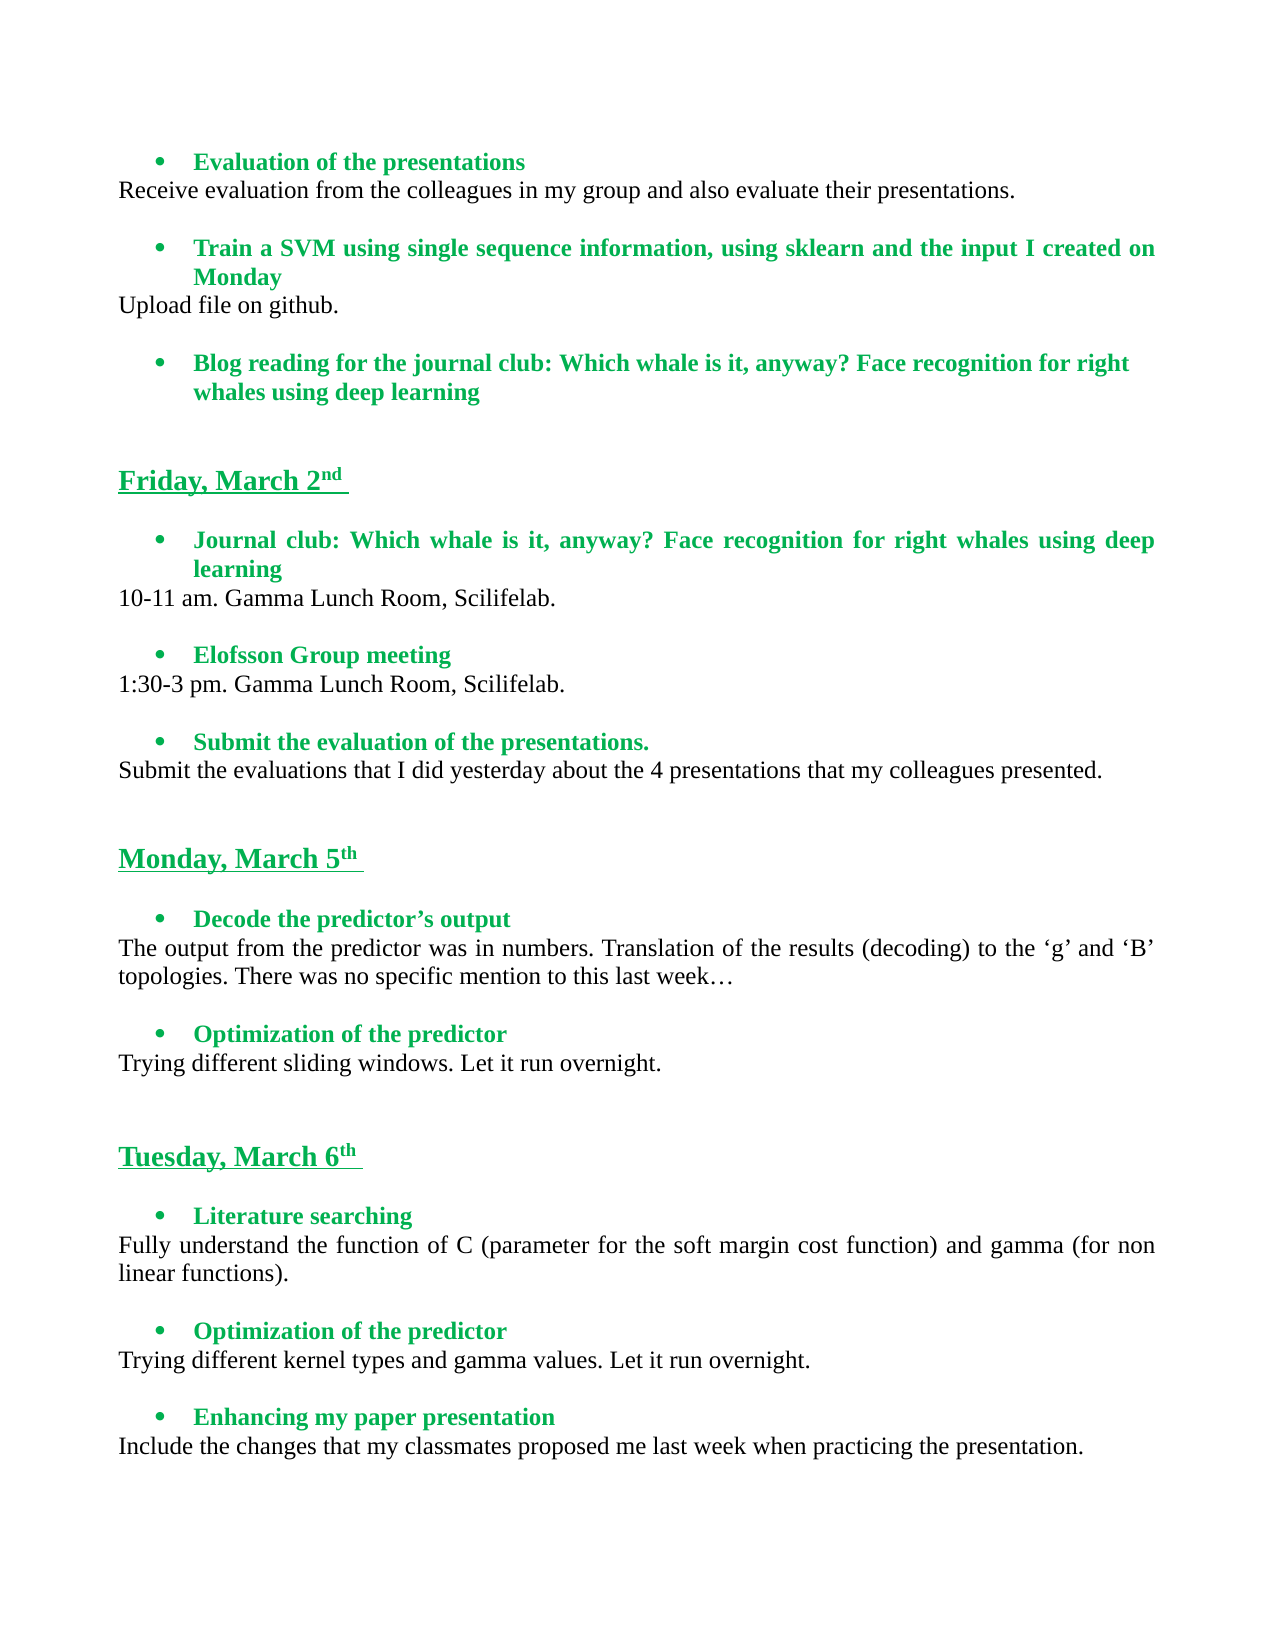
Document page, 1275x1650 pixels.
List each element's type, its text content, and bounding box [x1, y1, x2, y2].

list Optimization of the predictor [156, 1019, 1157, 1048]
list Enhancing my paper presentation [156, 1402, 1157, 1431]
list Elofsson Group meeting [156, 640, 1157, 669]
text Trying different kernel types and gamma values. Let it run overnight. [118, 1345, 1157, 1373]
text 10-11 am. Gamma Lunch Room, Scilifelab. [118, 583, 1157, 612]
text Monday, March 5th [118, 842, 1157, 875]
list Train a SVM using single sequence information, using sklearn and the input I created on Monday [156, 233, 1157, 291]
list Optimization of the predictor [156, 1316, 1157, 1345]
text Upload file on github. [118, 291, 1157, 319]
text Friday, March 2nd [118, 463, 1157, 497]
text Fully understand the function of C (parameter for the soft margin cost function) and gamma (for non linear functions). [118, 1230, 1157, 1287]
text Tuesday, March 6th [118, 1139, 1157, 1172]
list Decode the predictor’s output [156, 904, 1157, 933]
text Submit the evaluations that I did yesterday about the 4 presentations that my colleagues presented. [118, 755, 1157, 784]
text The output from the predictor was in numbers. Translation of the results (decoding) to the ‘g’ and ‘B’ topologies. There was no specific mention to this last week… [118, 933, 1157, 990]
text Trying different sliding windows. Let it run overnight. [118, 1048, 1157, 1076]
list Submit the evaluation of the presentations. [156, 727, 1157, 755]
text 1:30-3 pm. Gamma Lunch Room, Scilifelab. [118, 669, 1157, 698]
list Blog reading for the journal club: Which whale is it, anyway? Face recognition for right whales using deep learning [156, 348, 1157, 406]
list Literature searching [156, 1201, 1157, 1230]
list Journal club: Which whale is it, anyway? Face recognition for right whales using deep learning [156, 525, 1157, 583]
list Evaluation of the presentations [156, 147, 1157, 176]
text Receive evaluation from the colleagues in my group and also evaluate their presentations. [118, 176, 1157, 204]
text Include the changes that my classmates proposed me last week when practicing the presentation. [118, 1431, 1157, 1460]
